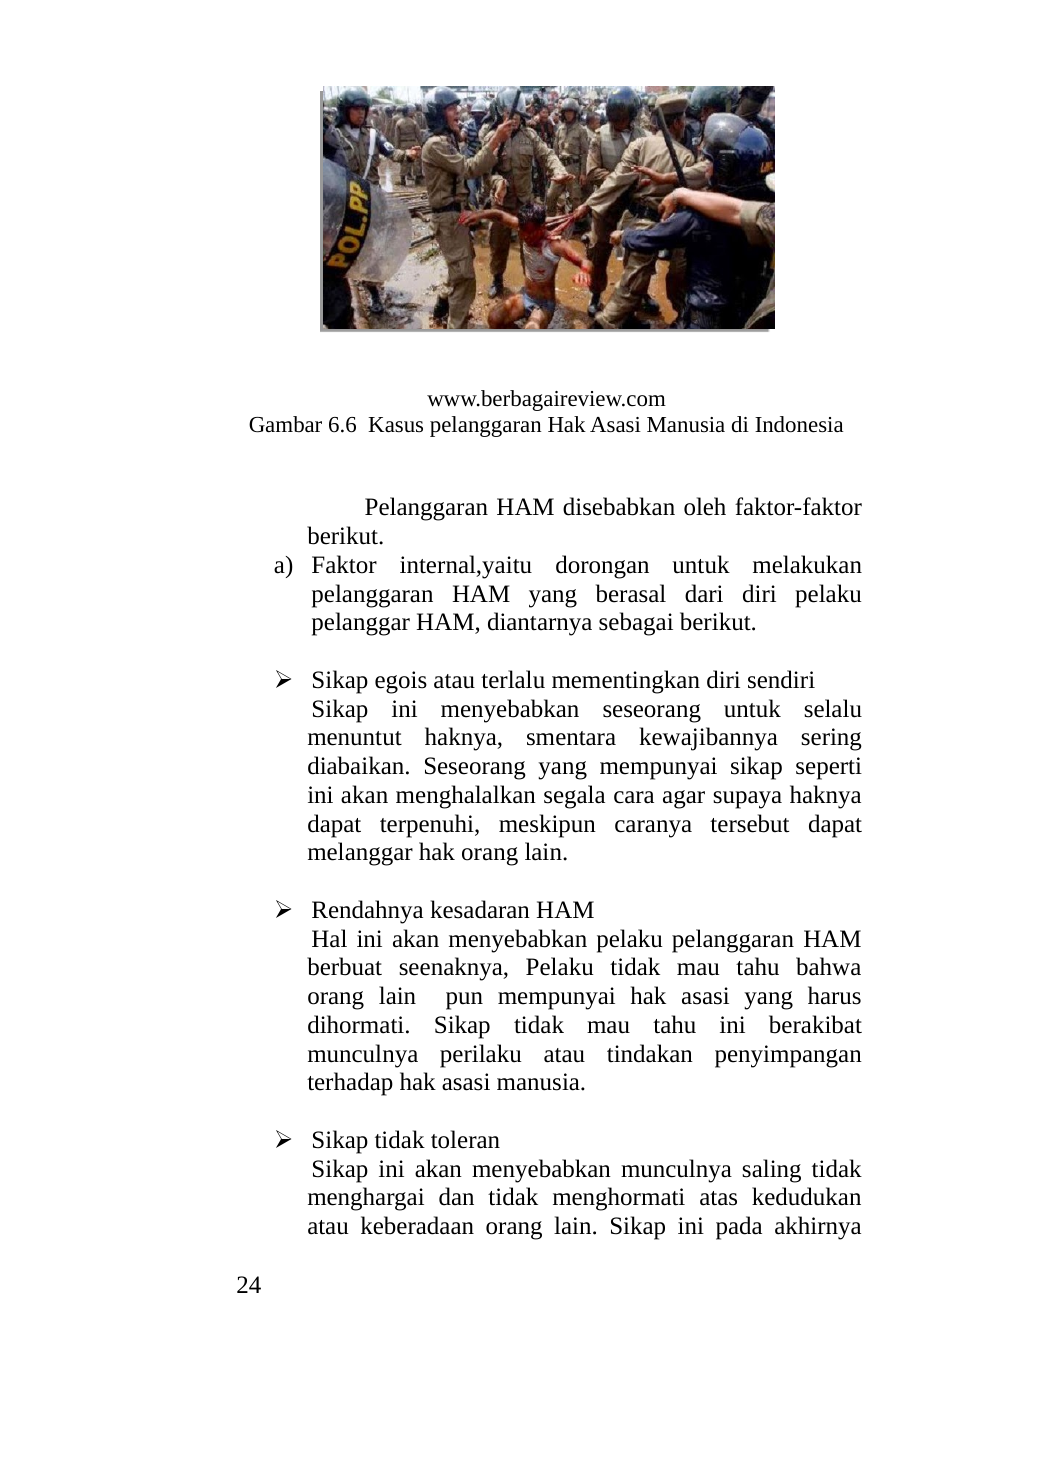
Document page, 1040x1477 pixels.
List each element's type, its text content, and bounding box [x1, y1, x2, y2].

text Pelanggaran HAM disebabkan oleh faktor-faktor berikut. [307, 492, 862, 550]
text www.berbagaireview.com [236, 384, 862, 411]
list Sikap egois atau terlalu mementingkan diri sendiri [274, 665, 862, 694]
text Sikap ini akan menyebabkan munculnya saling tidak menghargai dan tidak menghormati atas kedudukan atau keberadaan orang lain. Sikap ini pada akhirnya [307, 1154, 862, 1240]
list Gambar 6.6 Kasus pelanggaran Hak Asasi Manusia di Indonesia [236, 411, 862, 437]
text Sikap ini menyebabkan seseorang untuk selalu menuntut haknya, smentara kewajibannya sering diabaikan. Seseorang yang mempunyai sikap seperti ini akan menghalalkan segala cara agar supaya haknya dapat terpenuhi, meskipun caranya tersebut dapat melanggar hak orang lain. [307, 694, 862, 866]
list Sikap tidak toleran [274, 1125, 862, 1154]
list Faktor internal,yaitu dorongan untuk melakukan pelanggaran HAM yang berasal dari diri pelaku pelanggar HAM, diantarnya sebagai berikut. [274, 550, 862, 636]
text Hal ini akan menyebabkan pelaku pelanggaran HAM berbuat seenaknya, Pelaku tidak mau tahu bahwa orang lain pun mempunyai hak asasi yang harus dihormati. Sikap tidak mau tahu ini berakibat munculnya perilaku atau tindakan penyimpangan terhadap hak asasi manusia. [307, 924, 862, 1096]
list Rendahnya kesadaran HAM [274, 895, 862, 924]
picture [323, 86, 775, 329]
